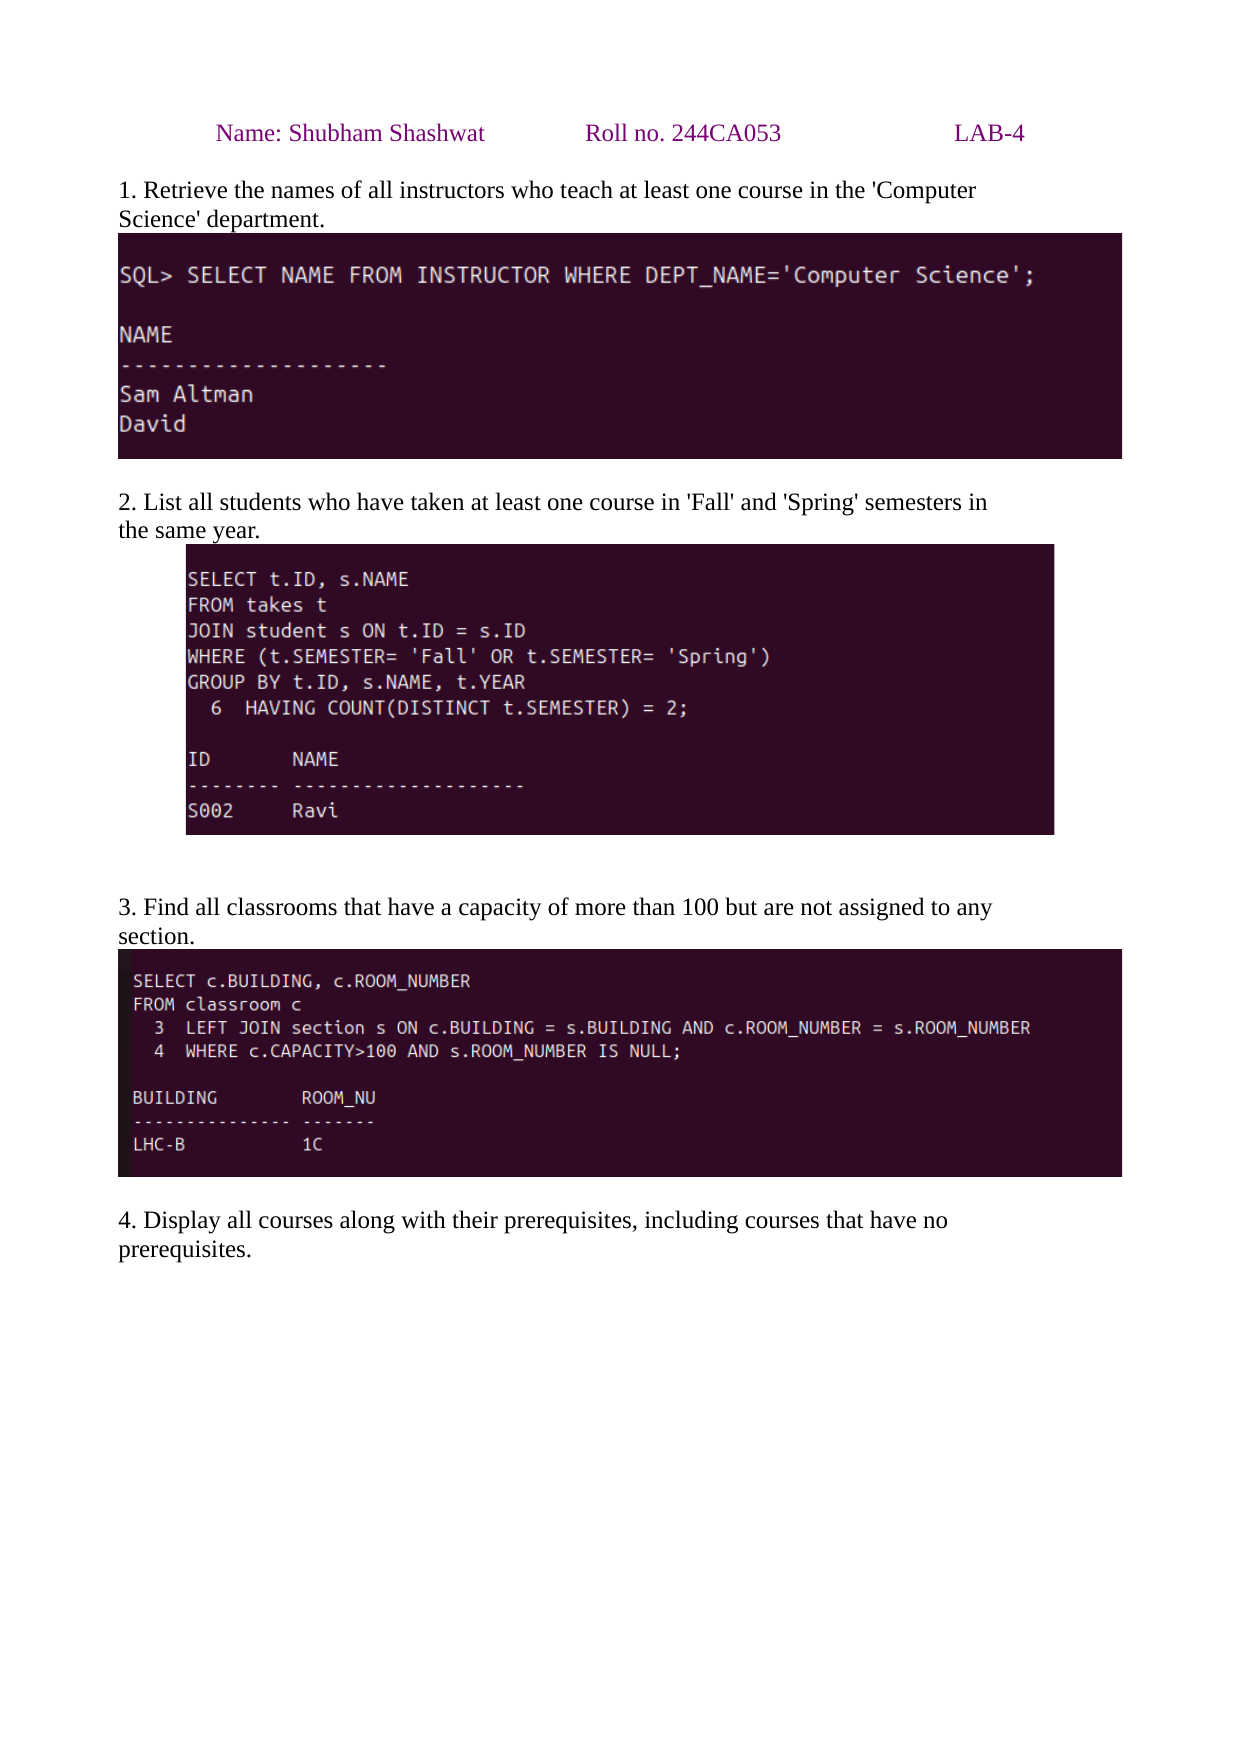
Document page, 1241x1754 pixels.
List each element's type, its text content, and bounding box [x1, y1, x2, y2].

picture [118, 949, 1123, 1177]
text 2. List all students who have taken at least one course in 'Fall' and 'Spring' semesters in [118, 487, 1122, 516]
picture [185, 544, 1055, 835]
picture [118, 233, 1123, 459]
text section. [118, 921, 1122, 949]
text the same year. [118, 516, 1122, 544]
text 1. Retrieve the names of all instructors who teach at least one course in the 'Computer [118, 176, 1122, 204]
text 3. Find all classrooms that have a capacity of more than 100 but are not assigned to any [118, 892, 1122, 921]
text prerequisites. [118, 1234, 1122, 1263]
text Science' department. [118, 204, 1122, 233]
text Name: Shubham Shashwat Roll no. 244CA053 LAB-4 [118, 118, 1122, 147]
text 4. Display all courses along with their prerequisites, including courses that have no [118, 1205, 1122, 1234]
